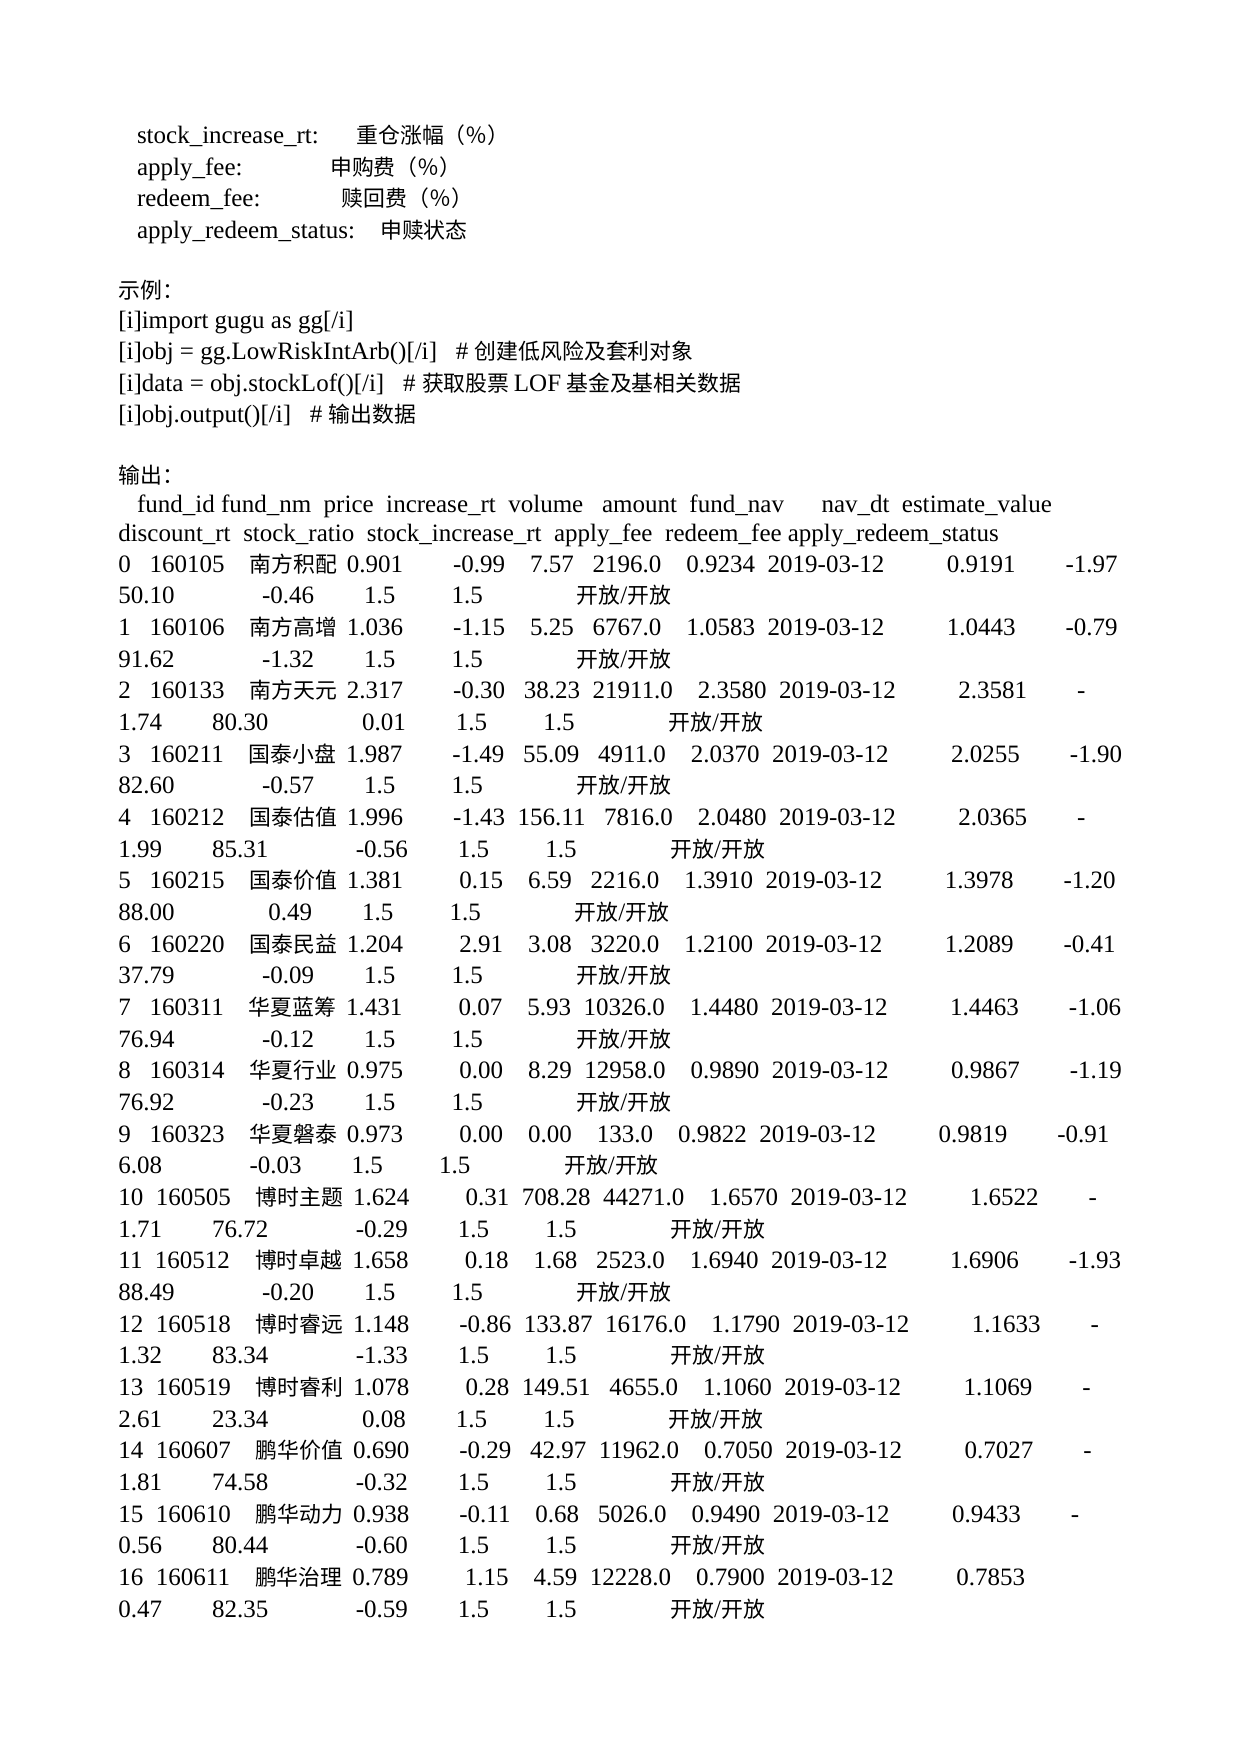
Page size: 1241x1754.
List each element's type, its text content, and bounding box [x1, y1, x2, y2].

text apply_fee: 申购费（％） [118, 150, 1122, 181]
text 7 160311 华夏蓝筹 1.431 0.07 5.93 10326.0 1.4480 2019-03-12 1.4463 -1.06 76.94 -0.12 1.5 1.5 开放/开放 [118, 990, 1122, 1053]
text 3 160211 国泰小盘 1.987 -1.49 55.09 4911.0 2.0370 2019-03-12 2.0255 -1.90 82.60 -0.57 1.5 1.5 开放/开放 [118, 737, 1122, 800]
text 15 160610 鹏华动力 0.938 -0.11 0.68 5026.0 0.9490 2019-03-12 0.9433 -0.56 80.44 -0.60 1.5 1.5 开放/开放 [118, 1497, 1122, 1560]
text 14 160607 鹏华价值 0.690 -0.29 42.97 11962.0 0.7050 2019-03-12 0.7027 -1.81 74.58 -0.32 1.5 1.5 开放/开放 [118, 1433, 1122, 1497]
text 16 160611 鹏华治理 0.789 1.15 4.59 12228.0 0.7900 2019-03-12 0.7853 0.47 82.35 -0.59 1.5 1.5 开放/开放 [118, 1560, 1122, 1623]
text [i]import gugu as gg[/i] [118, 305, 1122, 334]
text 9 160323 华夏磐泰 0.973 0.00 0.00 133.0 0.9822 2019-03-12 0.9819 -0.91 6.08 -0.03 1.5 1.5 开放/开放 [118, 1117, 1122, 1180]
text 10 160505 博时主题 1.624 0.31 708.28 44271.0 1.6570 2019-03-12 1.6522 -1.71 76.72 -0.29 1.5 1.5 开放/开放 [118, 1180, 1122, 1243]
text apply_redeem_status: 申赎状态 [118, 213, 1122, 245]
text 6 160220 国泰民益 1.204 2.91 3.08 3220.0 1.2100 2019-03-12 1.2089 -0.41 37.79 -0.09 1.5 1.5 开放/开放 [118, 927, 1122, 990]
text [i]obj.output()[/i] # 输出数据 [118, 397, 1122, 429]
text 13 160519 博时睿利 1.078 0.28 149.51 4655.0 1.1060 2019-03-12 1.1069 -2.61 23.34 0.08 1.5 1.5 开放/开放 [118, 1370, 1122, 1433]
text 示例： [118, 273, 1122, 305]
text 1 160106 南方高增 1.036 -1.15 5.25 6767.0 1.0583 2019-03-12 1.0443 -0.79 91.62 -1.32 1.5 1.5 开放/开放 [118, 610, 1122, 673]
text [i]obj = gg.LowRiskIntArb()[/i] # 创建低风险及套利对象 [118, 334, 1122, 366]
text fund_id fund_nm price increase_rt volume amount fund_nav nav_dt estimate_value discount_rt stock_ratio stock_increase_rt apply_fee redeem_fee apply_redeem_status [118, 489, 1122, 547]
text redeem_fee: 赎回费（％） [118, 181, 1122, 213]
text [i]data = obj.stockLof()[/i] # 获取股票LOF基金及基相关数据 [118, 366, 1122, 397]
text 2 160133 南方天元 2.317 -0.30 38.23 21911.0 2.3580 2019-03-12 2.3581 -1.74 80.30 0.01 1.5 1.5 开放/开放 [118, 673, 1122, 737]
text 0 160105 南方积配 0.901 -0.99 7.57 2196.0 0.9234 2019-03-12 0.9191 -1.97 50.10 -0.46 1.5 1.5 开放/开放 [118, 547, 1122, 610]
text stock_increase_rt: 重仓涨幅（％） [118, 118, 1122, 150]
text 5 160215 国泰价值 1.381 0.15 6.59 2216.0 1.3910 2019-03-12 1.3978 -1.20 88.00 0.49 1.5 1.5 开放/开放 [118, 863, 1122, 927]
text 8 160314 华夏行业 0.975 0.00 8.29 12958.0 0.9890 2019-03-12 0.9867 -1.19 76.92 -0.23 1.5 1.5 开放/开放 [118, 1053, 1122, 1117]
text 12 160518 博时睿远 1.148 -0.86 133.87 16176.0 1.1790 2019-03-12 1.1633 -1.32 83.34 -1.33 1.5 1.5 开放/开放 [118, 1307, 1122, 1370]
text 输出： [118, 458, 1122, 489]
text 11 160512 博时卓越 1.658 0.18 1.68 2523.0 1.6940 2019-03-12 1.6906 -1.93 88.49 -0.20 1.5 1.5 开放/开放 [118, 1243, 1122, 1307]
text 4 160212 国泰估值 1.996 -1.43 156.11 7816.0 2.0480 2019-03-12 2.0365 -1.99 85.31 -0.56 1.5 1.5 开放/开放 [118, 800, 1122, 863]
